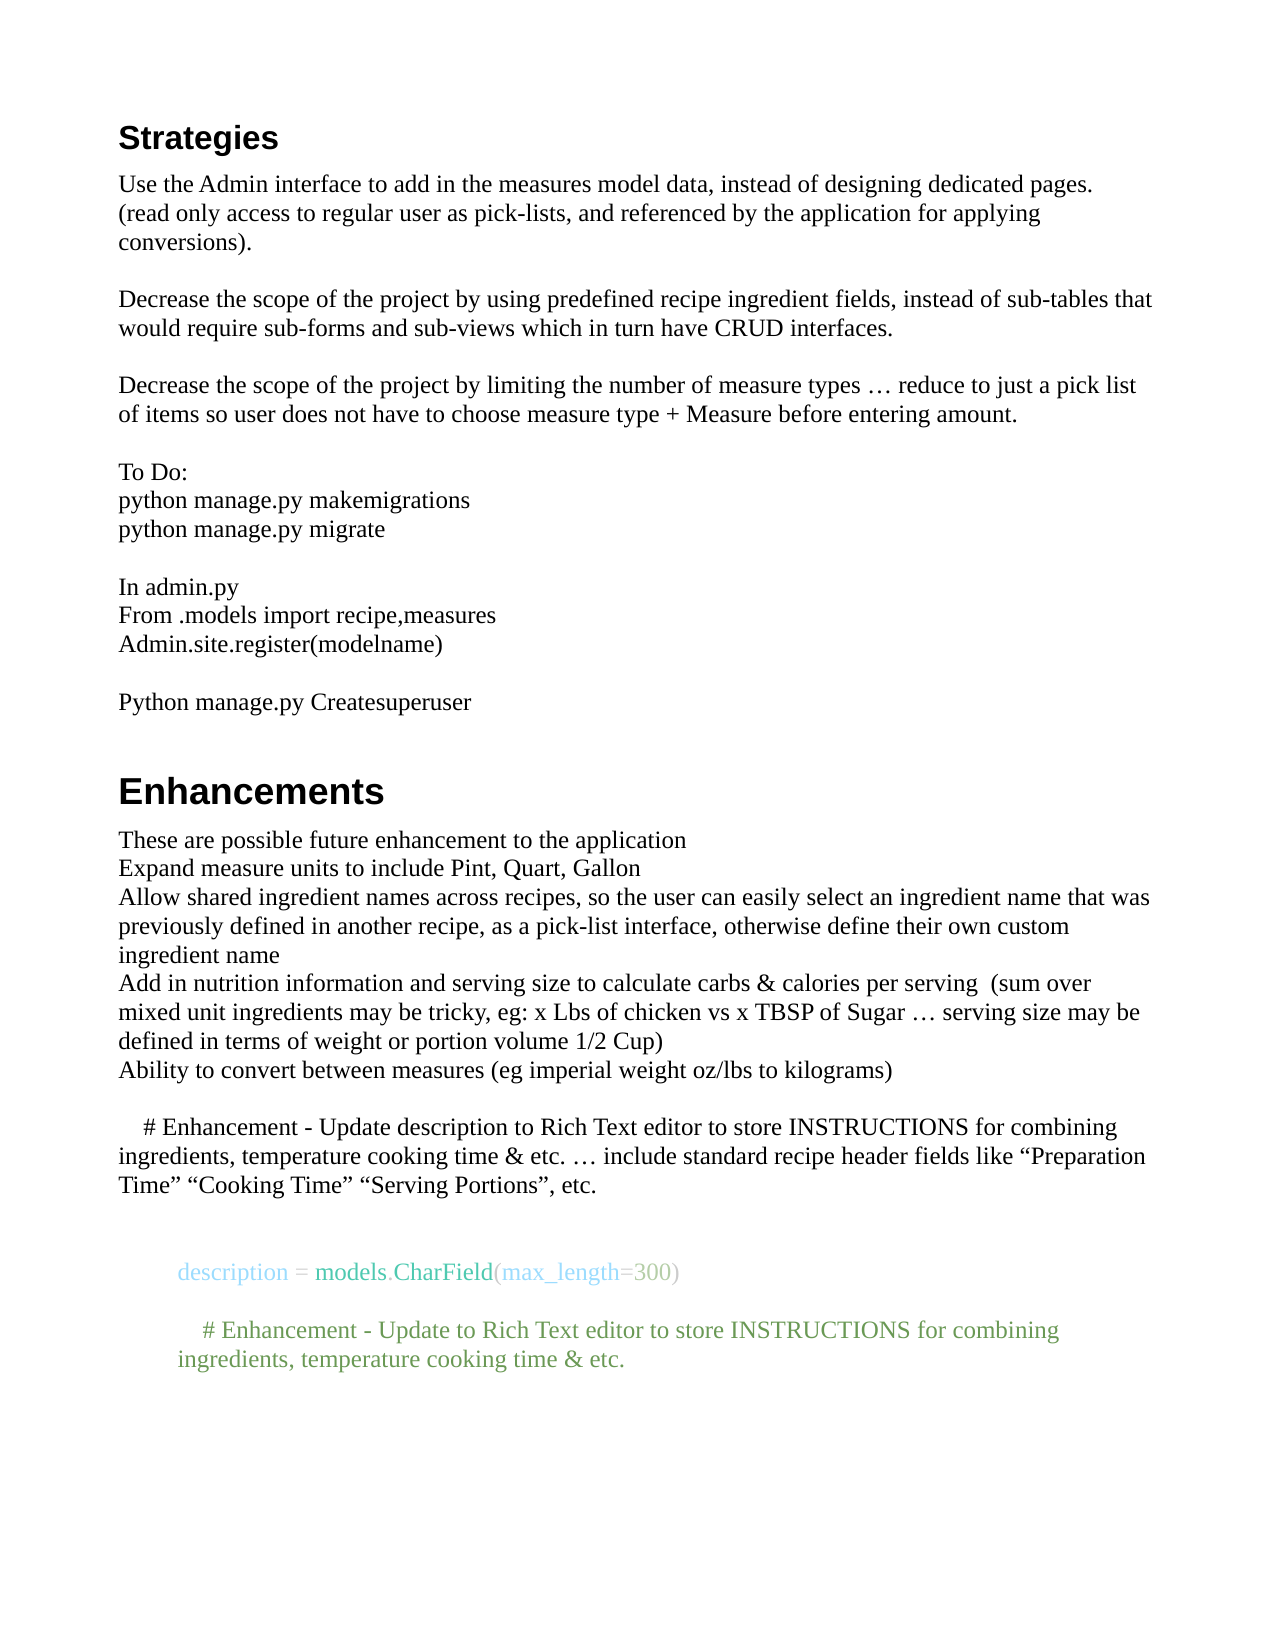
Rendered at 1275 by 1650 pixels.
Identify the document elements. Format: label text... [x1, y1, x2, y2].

text Add in nutrition information and serving size to calculate carbs & calories per serving (sum over mixed unit ingredients may be tricky, eg: x Lbs of chicken vs x TBSP of Sugar … serving size may be defined in terms of weight or portion volume 1/2 Cup) [118, 968, 1157, 1055]
text To Do: [118, 457, 1157, 485]
text # Enhancement - Update description to Rich Text editor to store INSTRUCTIONS for combining ingredients, temperature cooking time & etc. … include standard recipe header fields like “Preparation Time” “Cooking Time” “Serving Portions”, etc. [118, 1112, 1157, 1198]
subtitle Enhancements [118, 769, 1157, 812]
text From .models import recipe,measures [118, 600, 1157, 629]
text Ability to convert between measures (eg imperial weight oz/lbs to kilograms) [118, 1055, 1157, 1083]
text python manage.py migrate [118, 514, 1157, 543]
text Allow shared ingredient names across recipes, so the user can easily select an ingredient name that was previously defined in another recipe, as a pick-list interface, otherwise define their own custom ingredient name [118, 882, 1157, 968]
text description = models.CharField(max_length=300) [177, 1257, 1098, 1285]
text These are possible future enhancement to the application [118, 825, 1157, 853]
text In admin.py [118, 572, 1157, 600]
text # Enhancement - Update to Rich Text editor to store INSTRUCTIONS for combining ingredients, temperature cooking time & etc. [177, 1315, 1098, 1372]
text Decrease the scope of the project by limiting the number of measure types … reduce to just a pick list of items so user does not have to choose measure type + Measure before entering amount. [118, 370, 1157, 428]
text Admin.site.register(modelname) [118, 629, 1157, 658]
subtitle Strategies [118, 118, 1157, 157]
text python manage.py makemigrations [118, 485, 1157, 514]
text Expand measure units to include Pint, Quart, Gallon [118, 853, 1157, 882]
text Python manage.py Createsuperuser [118, 687, 1157, 715]
text Use the Admin interface to add in the measures model data, instead of designing dedicated pages. (read only access to regular user as pick-lists, and referenced by the application for applying conversions). [118, 169, 1157, 255]
text Decrease the scope of the project by using predefined recipe ingredient fields, instead of sub-tables that would require sub-forms and sub-views which in turn have CRUD interfaces. [118, 284, 1157, 342]
